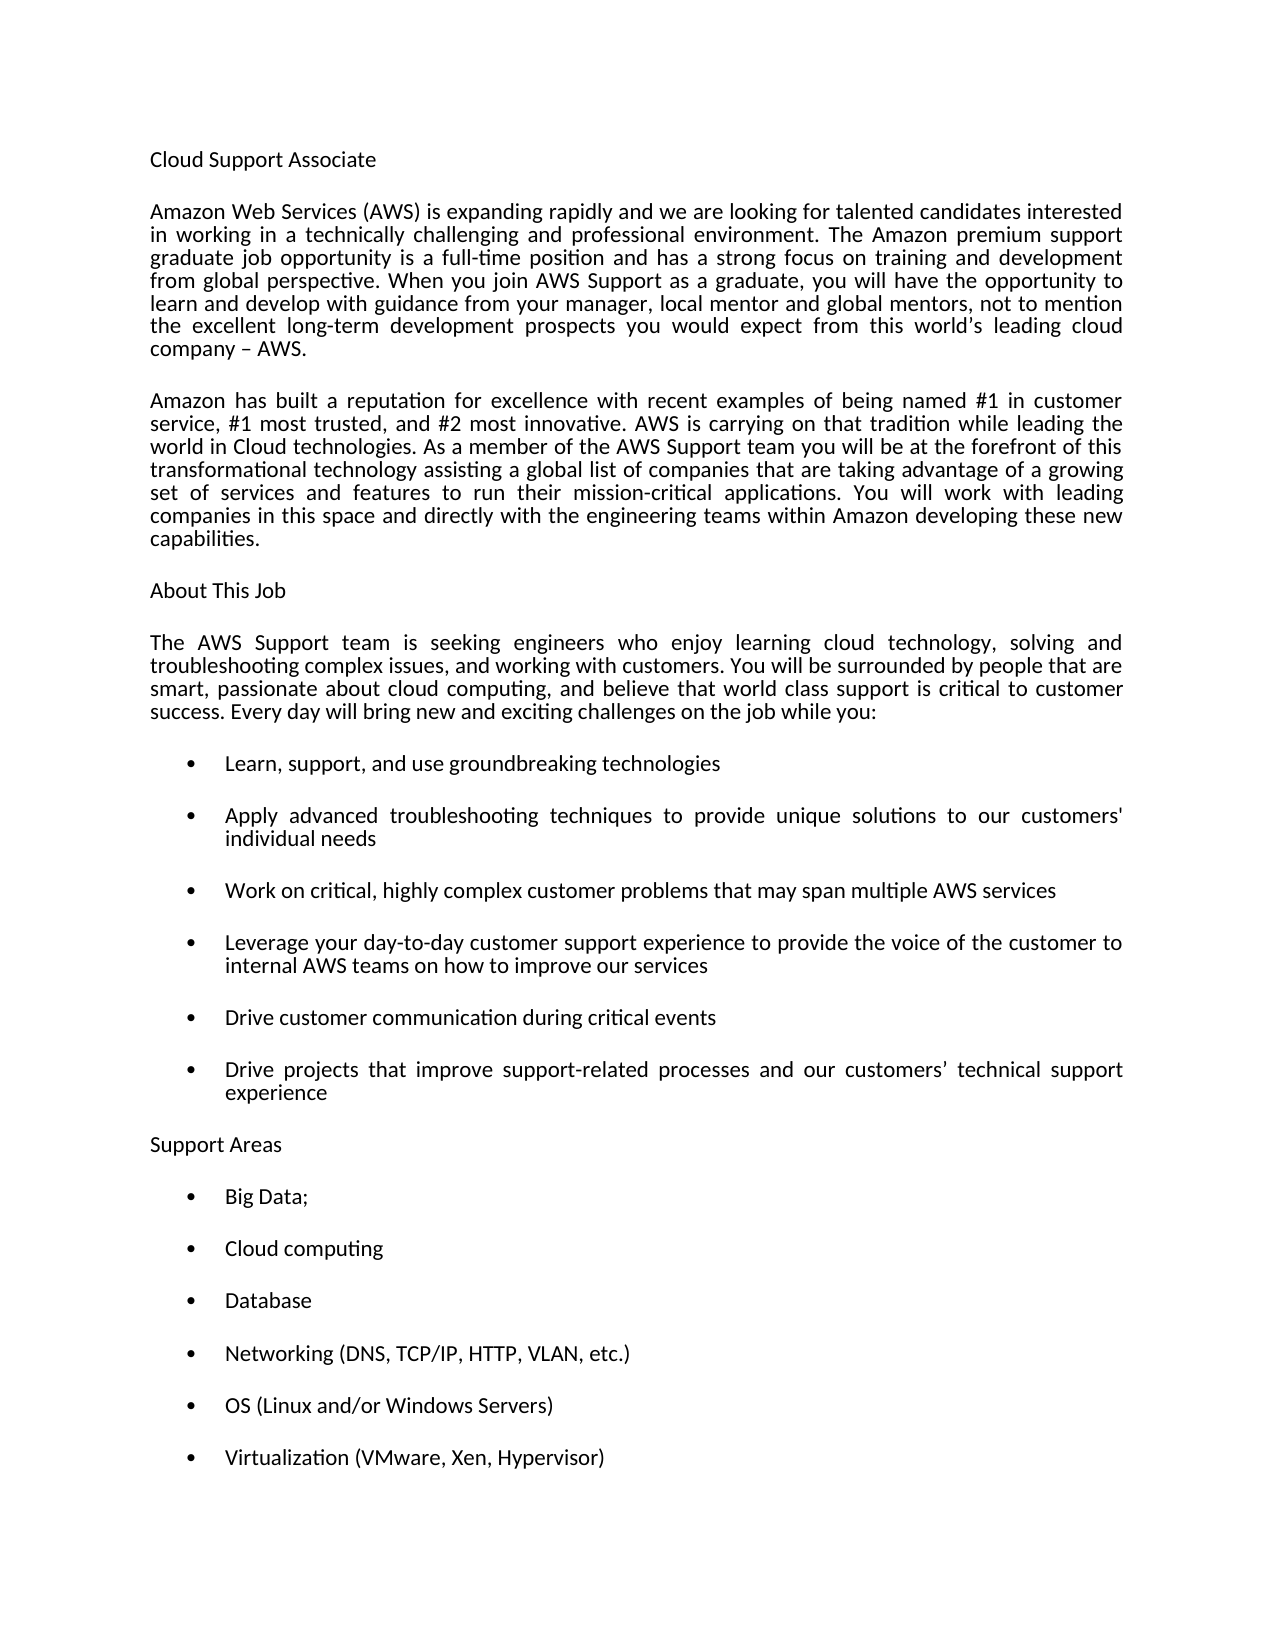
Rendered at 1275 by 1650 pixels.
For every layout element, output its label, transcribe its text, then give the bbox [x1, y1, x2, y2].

list Virtualization (VMware, Xen, Hypervisor) [187, 1448, 1125, 1471]
list Drive customer communication during critical events [187, 1008, 1125, 1031]
text Amazon has built a reputation for excellence with recent examples of being named #1 in customer service, #1 most trusted, and #2 most innovative. AWS is carrying on that tradition while leading the world in Cloud technologies. As a member of the AWS Support team you will be at the forefront of this transformational technology assisting a global list of companies that are taking advantage of a growing set of services and features to run their mission-critical applications. You will work with leading companies in this space and directly with the engineering teams within Amazon developing these new capabilities. [150, 392, 1125, 552]
text The AWS Support team is seeking engineers who enjoy learning cloud technology, solving and troubleshooting complex issues, and working with customers. You will be surrounded by people that are smart, passionate about cloud computing, and believe that world class support is critical to customer success. Every day will bring new and exciting challenges on the job while you: [150, 633, 1125, 725]
list Leverage your day-to-day customer support experience to provide the voice of the customer to internal AWS teams on how to improve our services [187, 933, 1125, 979]
list OS (Linux and/or Windows Servers) [187, 1396, 1125, 1419]
text About This Job [150, 581, 1125, 604]
text Support Areas [150, 1135, 1125, 1158]
list Drive projects that improve support-related processes and our customers’ technical support experience [187, 1060, 1125, 1106]
list Apply advanced troubleshooting techniques to provide unique solutions to our customers' individual needs [187, 806, 1125, 852]
text Amazon Web Services (AWS) is expanding rapidly and we are looking for talented candidates interested in working in a technically challenging and professional environment. The Amazon premium support graduate job opportunity is a full-time position and has a strong focus on training and development from global perspective. When you join AWS Support as a graduate, you will have the opportunity to learn and develop with guidance from your manager, local mentor and global mentors, not to mention the excellent long-term development prospects you would expect from this world’s leading cloud company – AWS. [150, 202, 1125, 362]
list Database [187, 1292, 1125, 1314]
list Cloud computing [187, 1239, 1125, 1262]
list Networking (DNS, TCP/IP, HTTP, VLAN, etc.) [187, 1344, 1125, 1367]
list Work on critical, highly complex customer problems that may span multiple AWS services [187, 881, 1125, 904]
text Cloud Support Associate [150, 150, 1125, 173]
list Learn, support, and use groundbreaking technologies [187, 754, 1125, 777]
list Big Data; [187, 1187, 1125, 1210]
